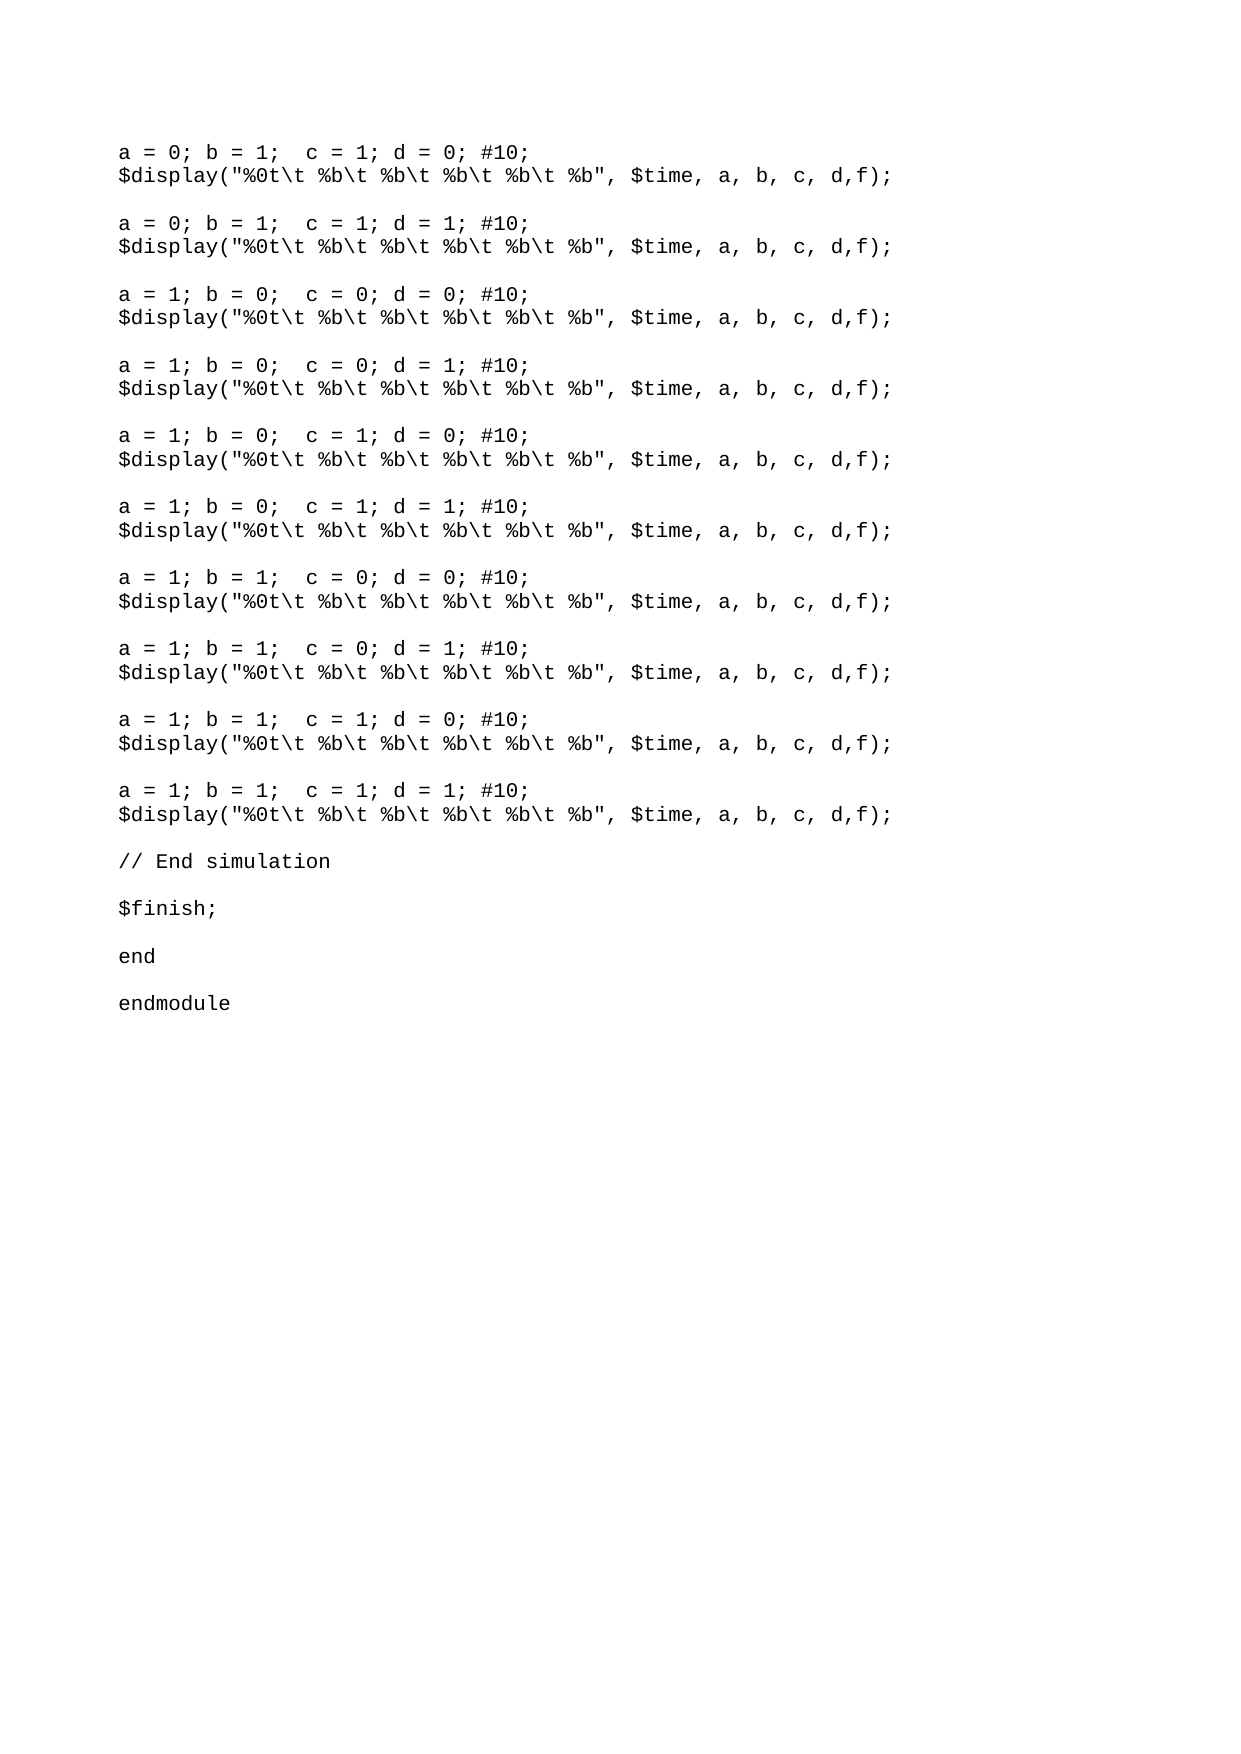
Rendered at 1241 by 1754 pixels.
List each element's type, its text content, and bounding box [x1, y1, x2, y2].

text a = 1; b = 1; c = 0; d = 1; #10; [118, 638, 1122, 662]
text $finish; [118, 898, 1122, 922]
text a = 1; b = 0; c = 1; d = 1; #10; [118, 496, 1122, 520]
text endmodule [118, 993, 1122, 1017]
text $display("%0t\t %b\t %b\t %b\t %b\t %b", $time, a, b, c, d,f); [118, 520, 1122, 544]
text $display("%0t\t %b\t %b\t %b\t %b\t %b", $time, a, b, c, d,f); [118, 378, 1122, 402]
text $display("%0t\t %b\t %b\t %b\t %b\t %b", $time, a, b, c, d,f); [118, 165, 1122, 189]
text $display("%0t\t %b\t %b\t %b\t %b\t %b", $time, a, b, c, d,f); [118, 307, 1122, 331]
text $display("%0t\t %b\t %b\t %b\t %b\t %b", $time, a, b, c, d,f); [118, 804, 1122, 827]
text a = 0; b = 1; c = 1; d = 0; #10; [118, 142, 1122, 165]
text a = 1; b = 0; c = 0; d = 0; #10; [118, 284, 1122, 307]
text $display("%0t\t %b\t %b\t %b\t %b\t %b", $time, a, b, c, d,f); [118, 733, 1122, 757]
text a = 1; b = 1; c = 1; d = 1; #10; [118, 780, 1122, 804]
text // End simulation [118, 851, 1122, 875]
text a = 1; b = 1; c = 1; d = 0; #10; [118, 709, 1122, 733]
text $display("%0t\t %b\t %b\t %b\t %b\t %b", $time, a, b, c, d,f); [118, 449, 1122, 473]
text $display("%0t\t %b\t %b\t %b\t %b\t %b", $time, a, b, c, d,f); [118, 662, 1122, 686]
text end [118, 946, 1122, 969]
text a = 0; b = 1; c = 1; d = 1; #10; [118, 213, 1122, 236]
text $display("%0t\t %b\t %b\t %b\t %b\t %b", $time, a, b, c, d,f); [118, 591, 1122, 615]
text a = 1; b = 1; c = 0; d = 0; #10; [118, 567, 1122, 591]
text $display("%0t\t %b\t %b\t %b\t %b\t %b", $time, a, b, c, d,f); [118, 236, 1122, 260]
text a = 1; b = 0; c = 1; d = 0; #10; [118, 426, 1122, 449]
text a = 1; b = 0; c = 0; d = 1; #10; [118, 354, 1122, 378]
